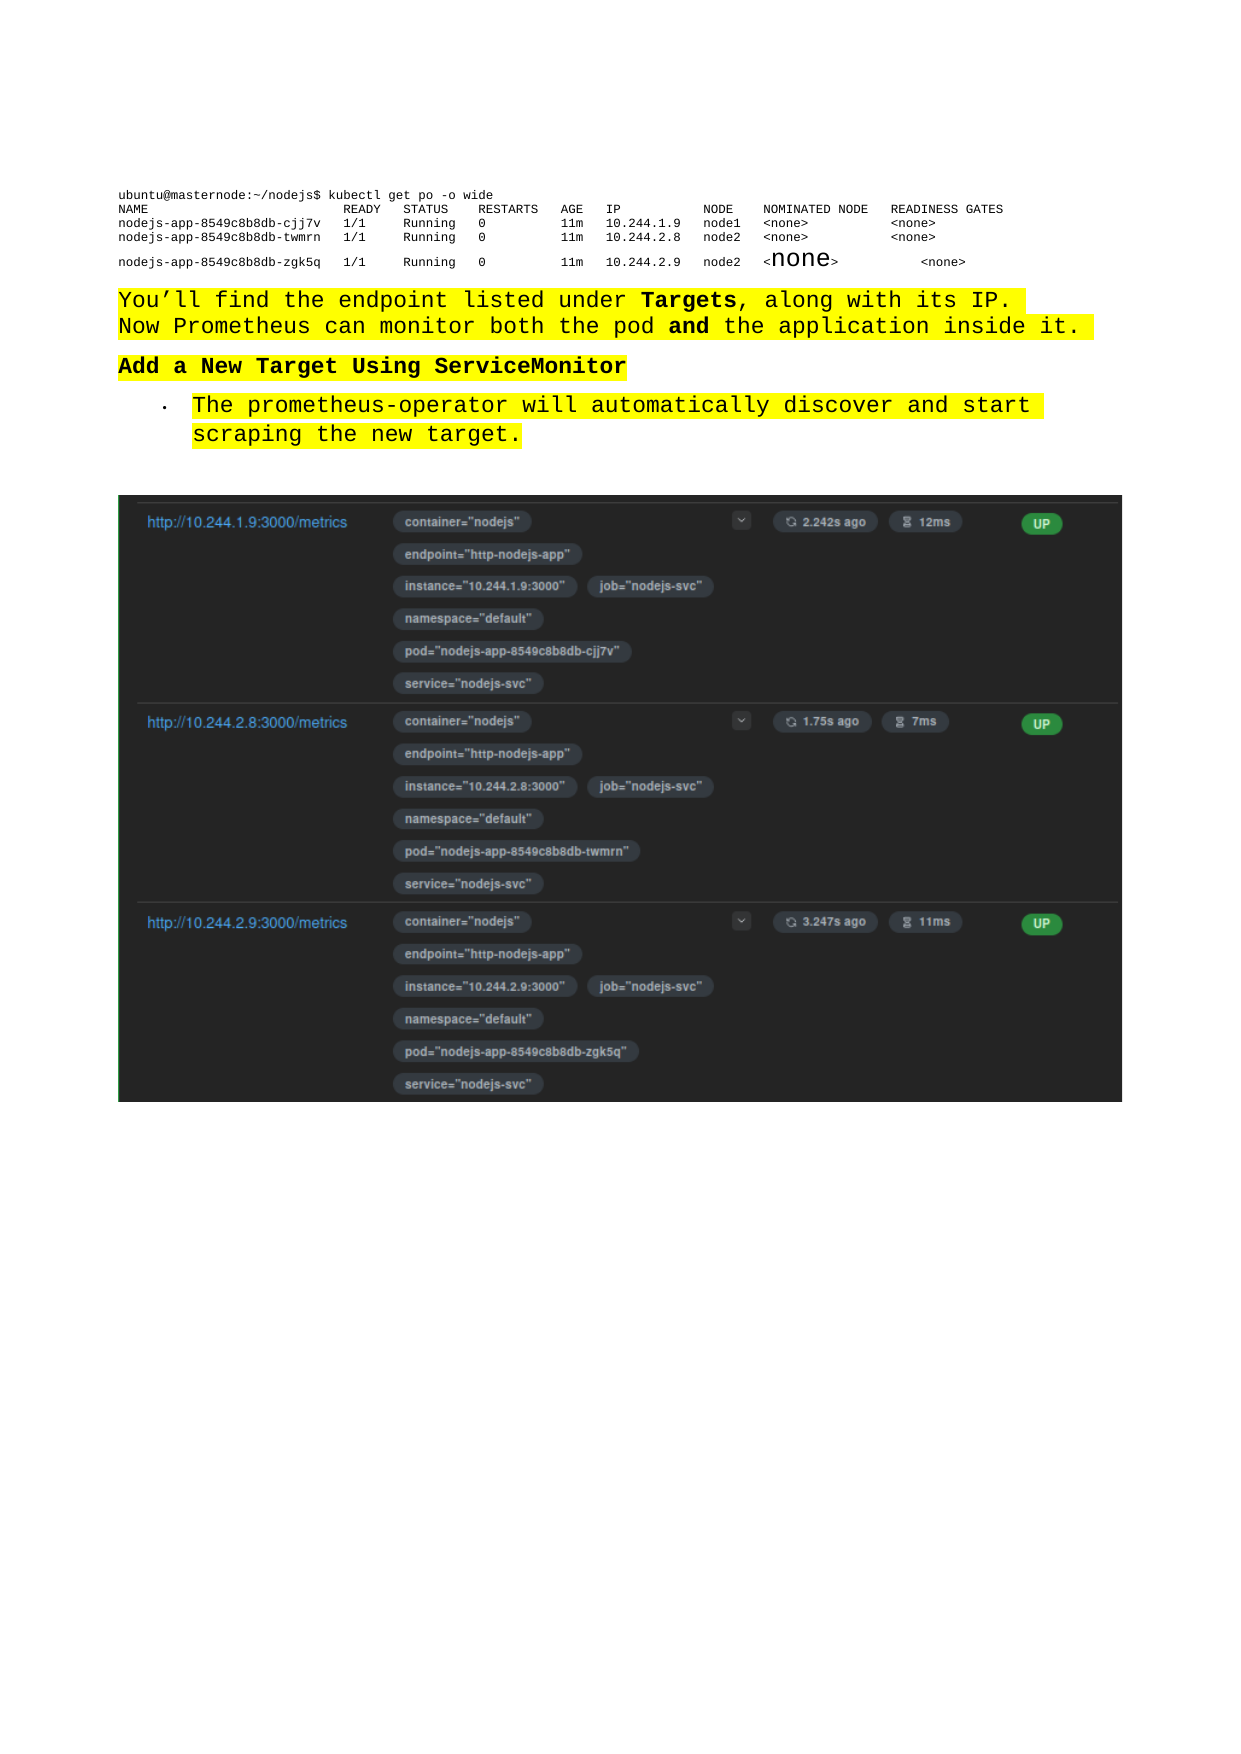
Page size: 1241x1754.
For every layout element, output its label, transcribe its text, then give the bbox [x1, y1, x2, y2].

picture [118, 495, 1123, 1102]
list The prometheus-operator will automatically discover and start scraping the new target. [162, 393, 1122, 449]
text ubuntu@masternode:~/nodejs$ kubectl get po -o wide [118, 189, 1122, 203]
text You’ll find the endpoint listed under Targets, along with its IP. [118, 288, 1122, 314]
subtitle Add a New Target Using ServiceMonitor [118, 354, 1122, 381]
text nodejs-app-8549c8b8db-twmrn 1/1 Running 0 11m 10.244.2.8 node2 <none> <none> [118, 231, 1122, 246]
text nodejs-app-8549c8b8db-zgk5q 1/1 Running 0 11m 10.244.2.9 node2 <none> <none> [118, 246, 1122, 274]
text nodejs-app-8549c8b8db-cjj7v 1/1 Running 0 11m 10.244.1.9 node1 <none> <none> [118, 217, 1122, 231]
text NAME READY STATUS RESTARTS AGE IP NODE NOMINATED NODE READINESS GATES [118, 203, 1122, 217]
text Now Prometheus can monitor both the pod and the application inside it. [118, 314, 1122, 340]
